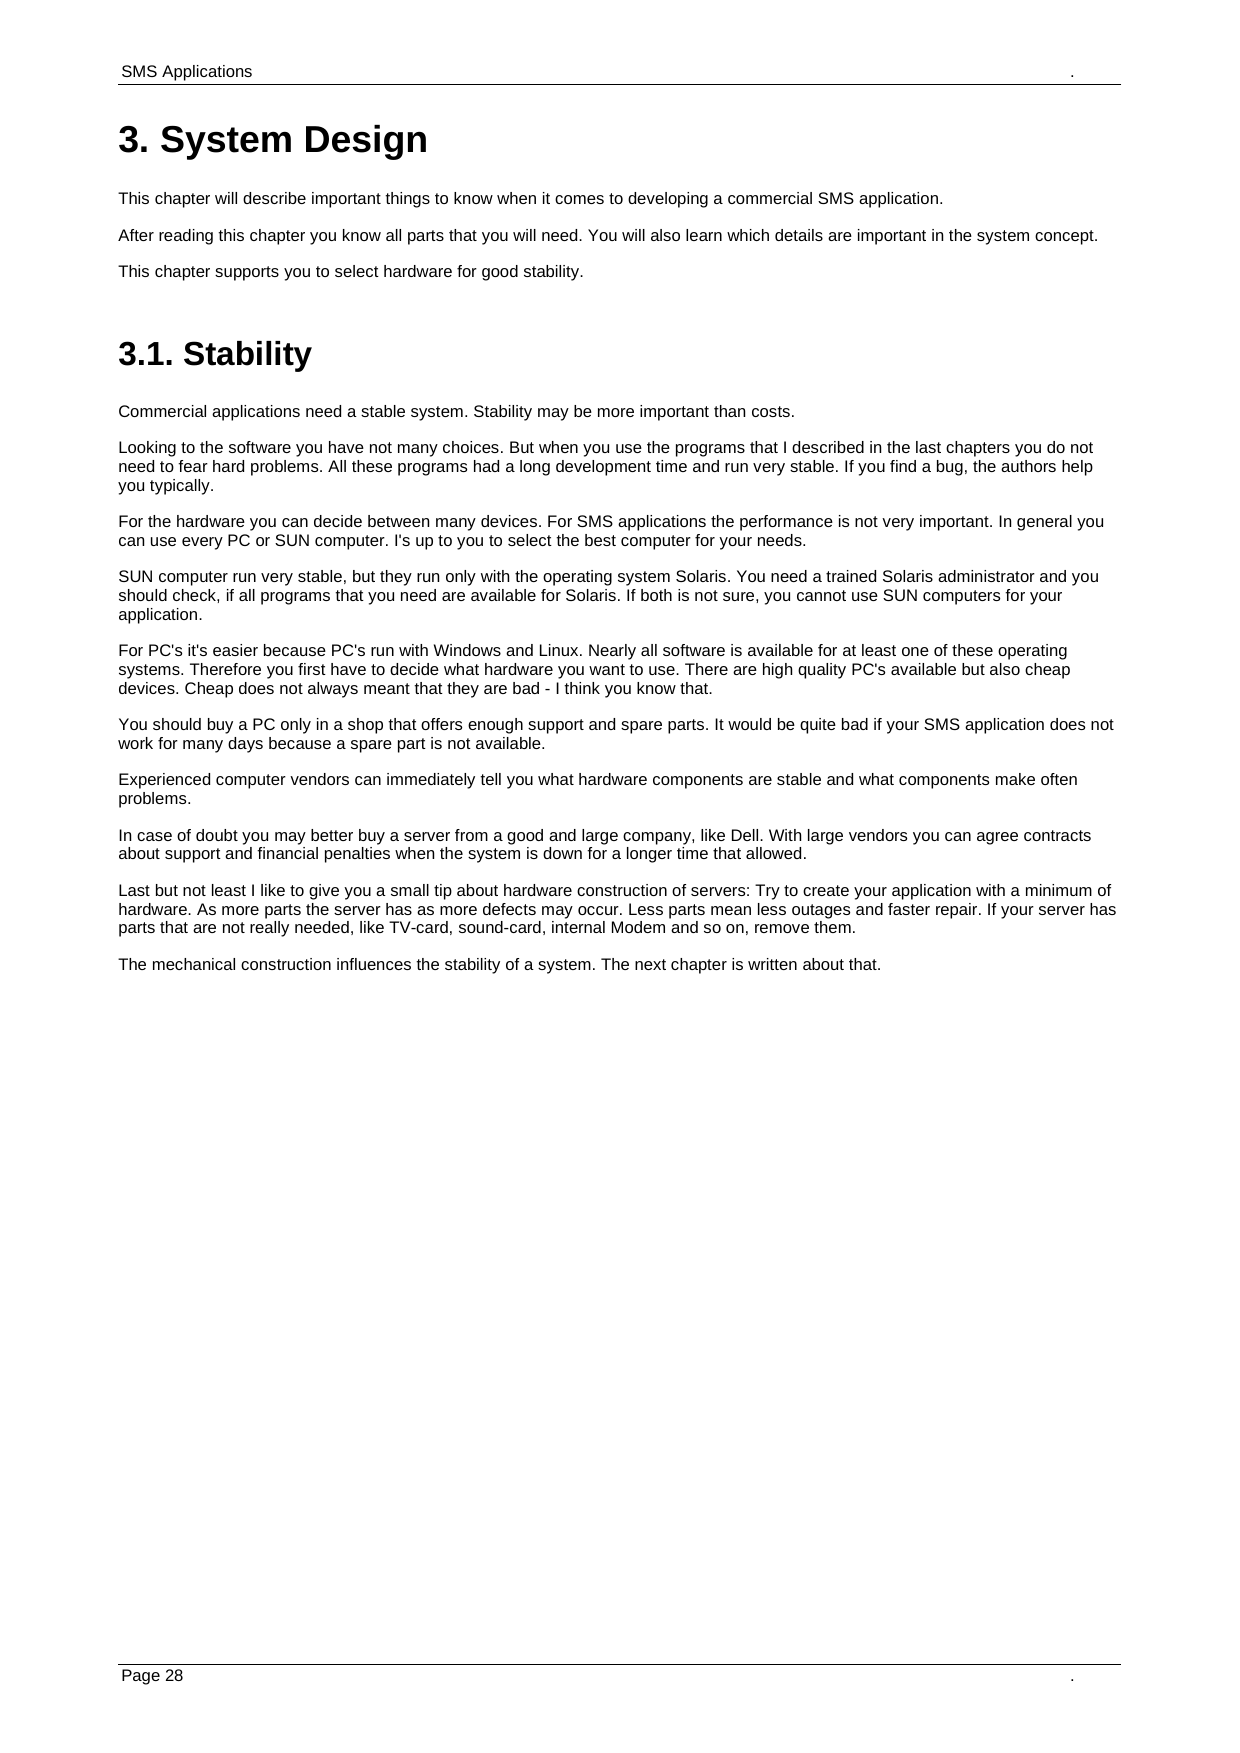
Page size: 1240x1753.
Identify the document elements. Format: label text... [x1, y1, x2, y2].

subtitle System Design [118, 118, 1121, 160]
subtitle Stability [118, 335, 1121, 372]
text This chapter will describe important things to know when it comes to developing a commercial SMS application. [118, 189, 1121, 208]
text For PC's it's easier because PC's run with Windows and Linux. Nearly all software is available for at least one of these operating systems. Therefore you first have to decide what hardware you want to use. There are high quality PC's available but also cheap devices. Cheap does not always meant that they are bad - I think you know that. [118, 641, 1121, 698]
text Last but not least I like to give you a small tip about hardware construction of servers: Try to create your application with a minimum of hardware. As more parts the server has as more defects may occur. Less parts mean less outages and faster repair. If your server has parts that are not really needed, like TV-card, sound-card, internal Modem and so on, remove them. [118, 881, 1121, 937]
text This chapter supports you to select hardware for good stability. [118, 262, 1121, 281]
text Looking to the software you have not many choices. But when you use the programs that I described in the last chapters you do not need to fear hard problems. All these programs had a long development time and run very stable. If you find a bug, the authors help you typically. [118, 438, 1121, 494]
text After reading this chapter you know all parts that you will need. You will also learn which details are important in the system concept. [118, 226, 1121, 245]
text Experienced computer vendors can immediately tell you what hardware components are stable and what components make often problems. [118, 771, 1121, 808]
text For the hardware you can decide between many devices. For SMS applications the performance is not very important. In general you can use every PC or SUN computer. I's up to you to select the best computer for your needs. [118, 512, 1121, 550]
text You should buy a PC only in a shop that offers enough support and spare parts. It would be quite bad if your SMS application does not work for many days because a spare part is not available. [118, 715, 1121, 753]
text SUN computer run very stable, but they run only with the operating system Solaris. You need a trained Solaris administrator and you should check, if all programs that you need are available for Solaris. If both is not sure, you cannot use SUN computers for your application. [118, 567, 1121, 624]
text The mechanical construction influences the stability of a system. The next chapter is written about that. [118, 955, 1121, 974]
text In case of doubt you may better buy a server from a good and large company, like Dell. With large vendors you can agree contracts about support and financial penalties when the system is down for a longer time that allowed. [118, 826, 1121, 863]
text Commercial applications need a stable system. Stability may be more important than costs. [118, 402, 1121, 421]
